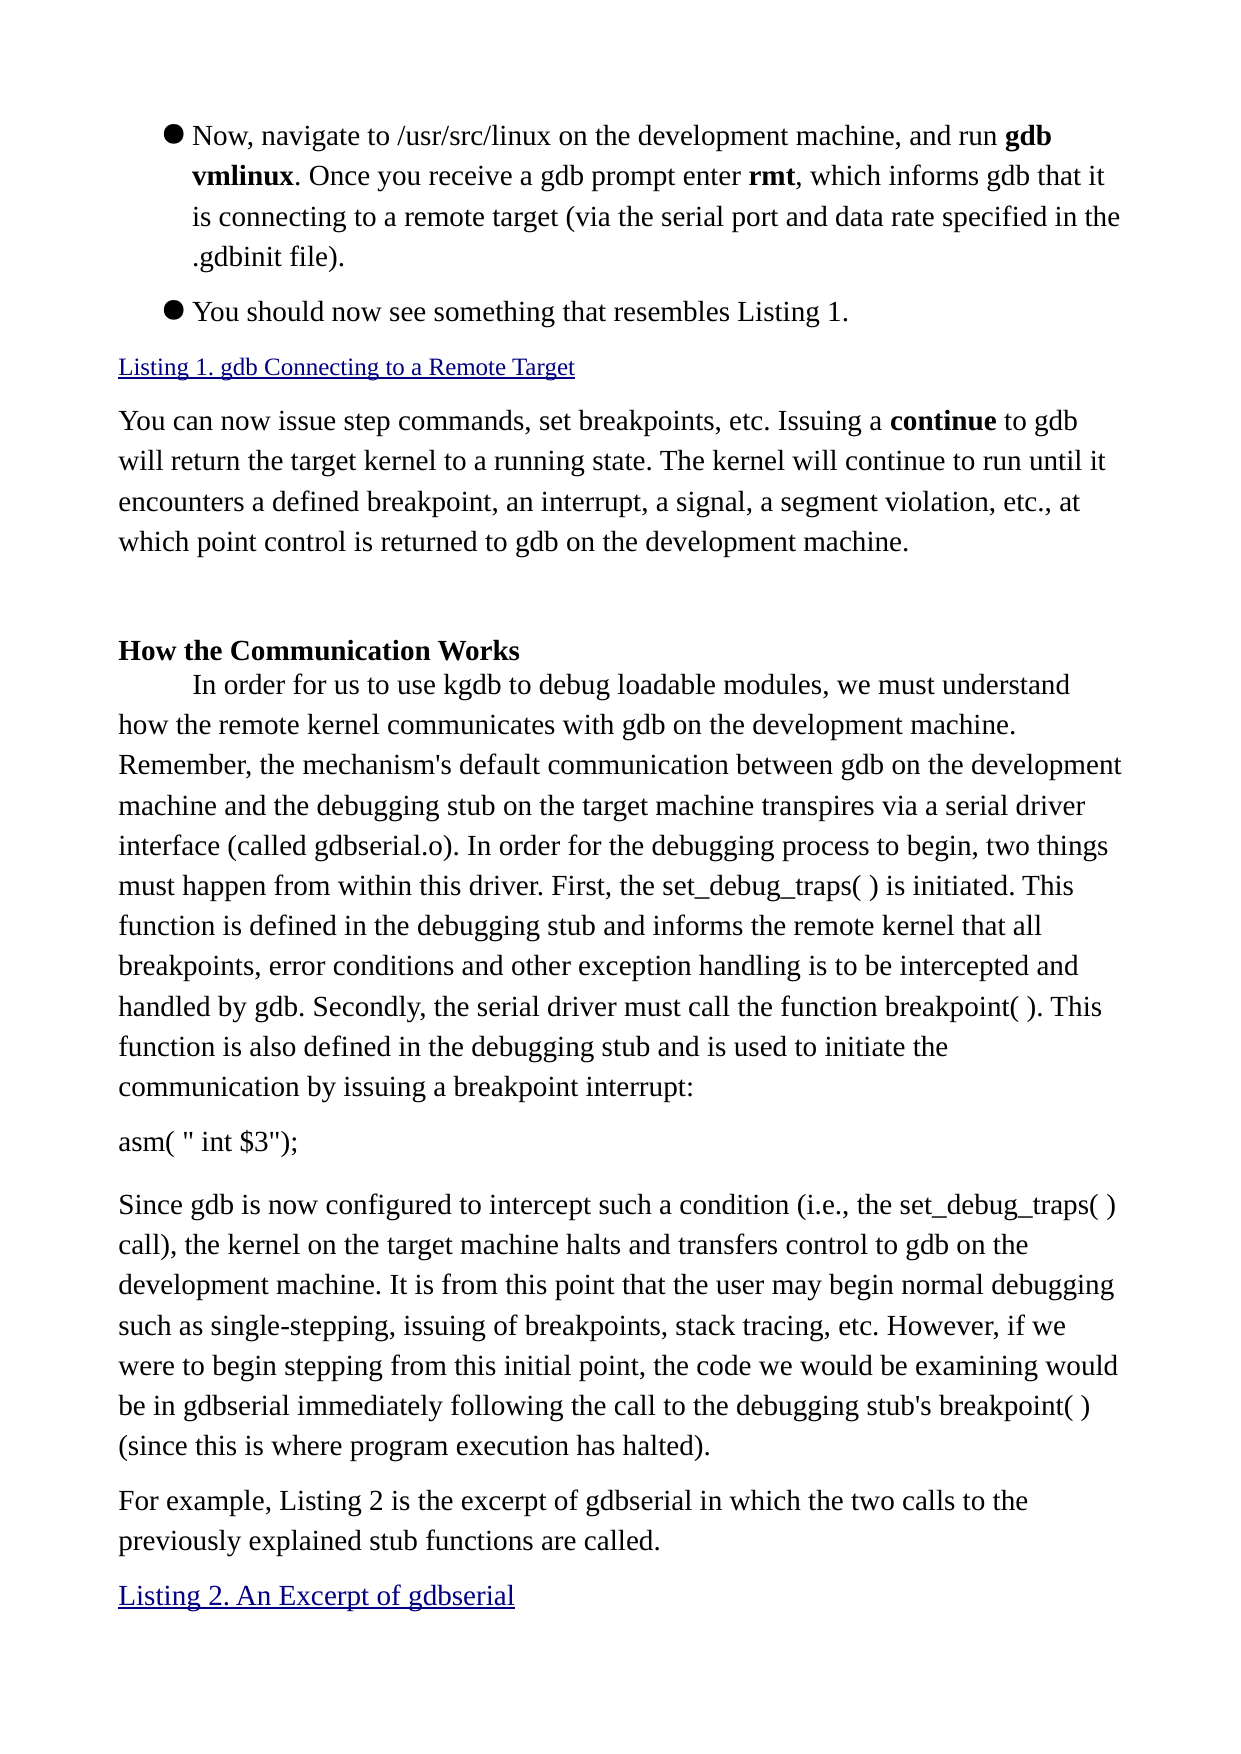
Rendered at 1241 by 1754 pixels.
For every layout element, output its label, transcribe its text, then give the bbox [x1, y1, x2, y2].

text In order for us to use kgdb to debug loadable modules, we must understand how the remote kernel communicates with gdb on the development machine. Remember, the mechanism's default communication between gdb on the development machine and the debugging stub on the target machine transpires via a serial driver interface (called gdbserial.o). In order for the debugging process to begin, two things must happen from within this driver. First, the set_debug_traps( ) is initiated. This function is defined in the debugging stub and informs the remote kernel that all breakpoints, error conditions and other exception handling is to be intercepted and handled by gdb. Secondly, the serial driver must call the function breakpoint( ). This function is also defined in the debugging stub and is used to initiate the communication by issuing a breakpoint interrupt: [118, 667, 1122, 1103]
text How the Communication Works [118, 633, 1122, 667]
text asm( " int $3"); [118, 1124, 1122, 1157]
text For example, Listing 2 is the excerpt of gdbserial in which the two calls to the previously explained stub functions are called. [118, 1483, 1122, 1557]
list You should now see something that resembles Listing 1. [162, 294, 1122, 327]
list Now, navigate to /usr/src/linux on the development machine, and run gdb vmlinux. Once you receive a gdb prompt enter rmt, which informs gdb that it is connecting to a remote target (via the serial port and data rate specified in the .gdbinit file). [162, 118, 1122, 272]
text You can now issue step commands, set breakpoints, etc. Issuing a continue to gdb will return the target kernel to a running state. The kernel will continue to run until it encounters a defined breakpoint, an interrupt, a signal, a segment violation, etc., at which point control is returned to gdb on the development machine. [118, 403, 1122, 557]
text Since gdb is now configured to intercept such a condition (i.e., the set_debug_traps( ) call), the kernel on the target machine halts and transfers control to gdb on the development machine. It is from this point that the user may begin normal debugging such as single-stepping, issuing of breakpoints, stack tracing, etc. However, if we were to begin stepping from this initial point, the code we would be examining would be in gdbserial immediately following the call to the debugging stub's breakpoint( ) (since this is where program execution has halted). [118, 1187, 1122, 1462]
text Listing 2. An Excerpt of gdbserial [118, 1578, 1122, 1612]
text Listing 1. gdb Connecting to a Remote Target [118, 348, 1122, 382]
